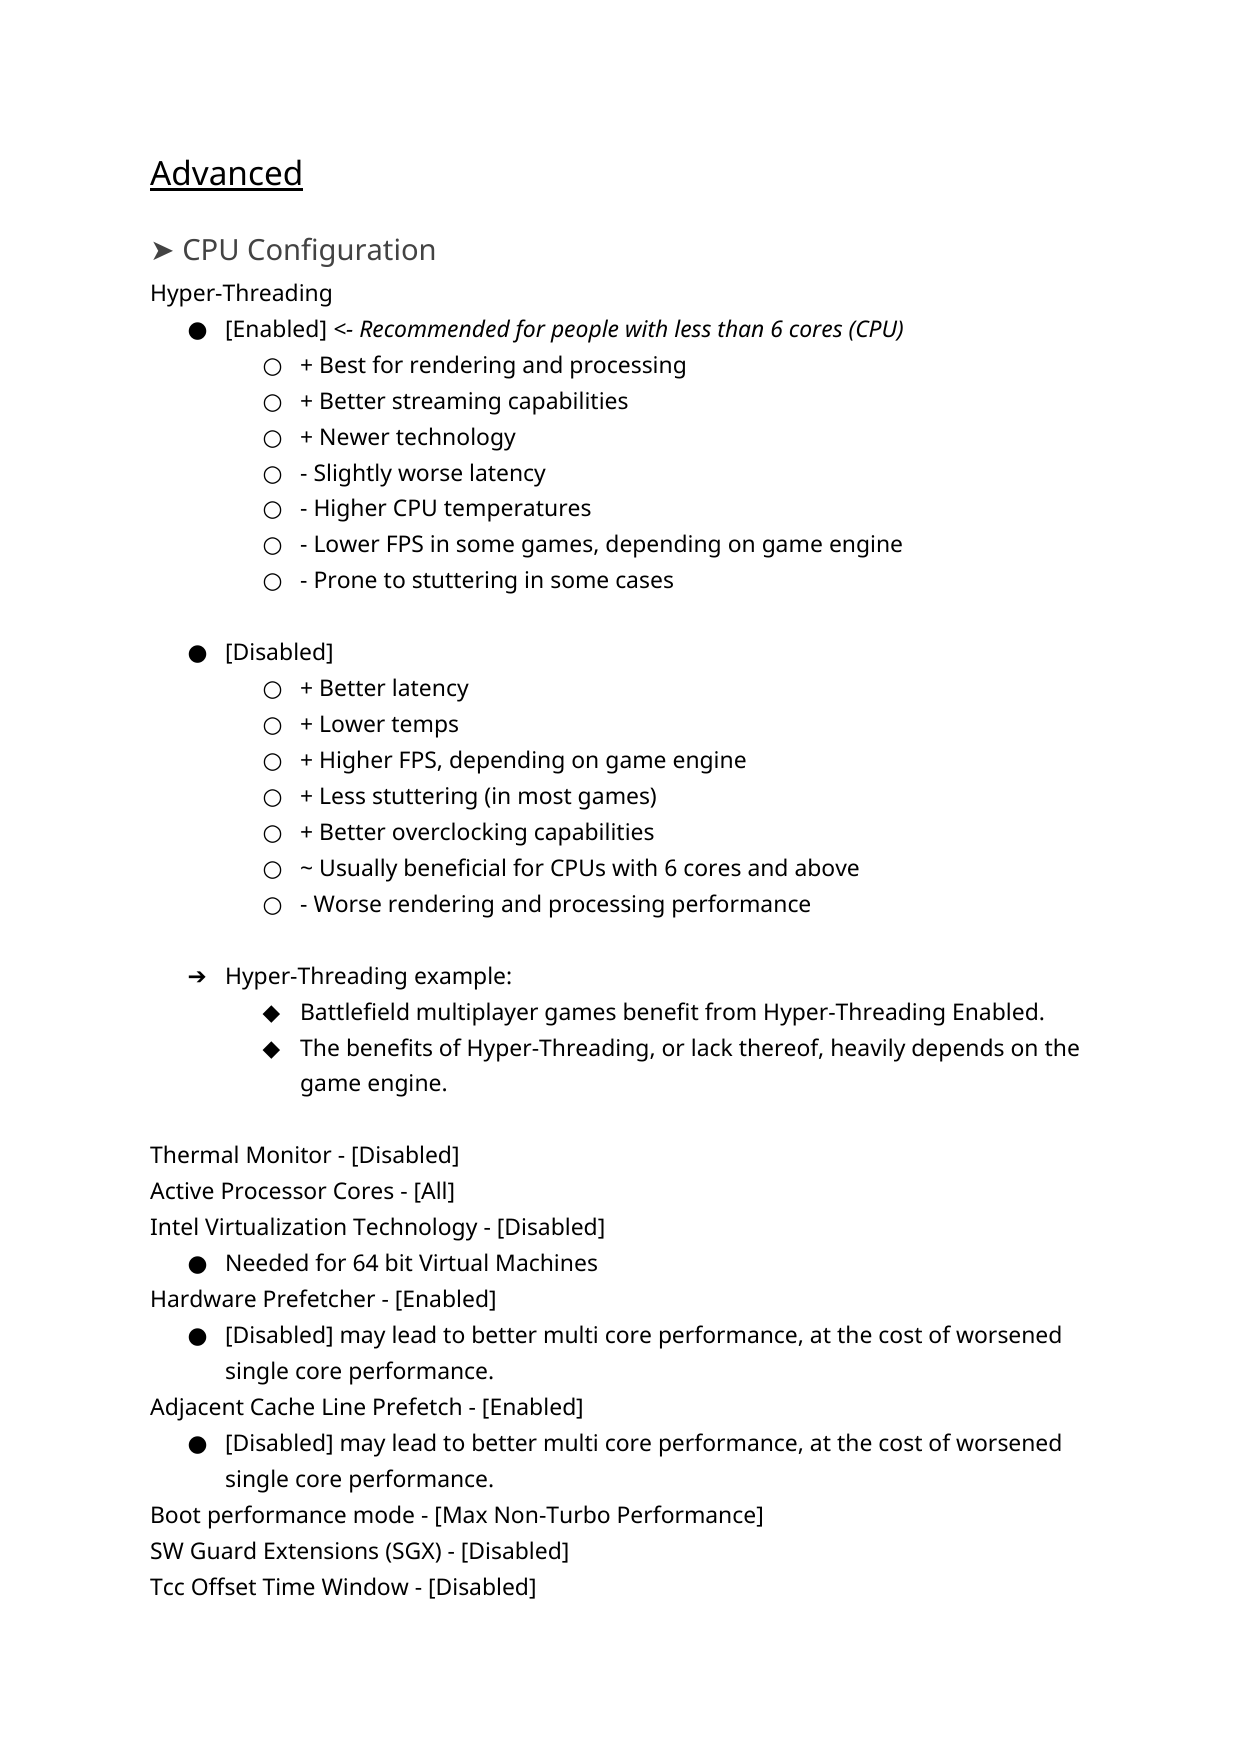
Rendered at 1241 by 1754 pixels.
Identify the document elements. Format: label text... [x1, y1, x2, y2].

list + Better latency [262, 672, 1090, 703]
list [Disabled] may lead to better multi core performance, at the cost of worsened single core performance. [187, 1427, 1090, 1494]
list - Lower FPS in some games, depending on game engine [262, 528, 1090, 559]
list [Disabled] [187, 636, 1090, 667]
list - Prone to stuttering in some cases [262, 564, 1090, 631]
list + Better streaming capabilities [262, 384, 1090, 416]
list Battlefield multiplayer games benefit from Hyper-Threading Enabled. [262, 996, 1090, 1027]
subtitle ➤ CPU Configuration [150, 229, 1090, 268]
list + Newer technology [262, 421, 1090, 452]
list + Higher FPS, depending on game engine [262, 744, 1090, 775]
text Active Processor Cores - [All] [150, 1175, 1090, 1206]
list + Better overclocking capabilities [262, 816, 1090, 847]
list - Higher CPU temperatures [262, 492, 1090, 524]
list Hyper-Threading example: [187, 959, 1090, 991]
list - Slightly worse latency [262, 456, 1090, 488]
text Adjacent Cache Line Prefetch - [Enabled] [150, 1391, 1090, 1422]
list ~ Usually beneficial for CPUs with 6 cores and above [262, 852, 1090, 883]
text Hardware Prefetcher - [Enabled] [150, 1283, 1090, 1314]
list The benefits of Hyper-Threading, or lack thereof, heavily depends on the game engine. [262, 1031, 1090, 1099]
text Tcc Offset Time Window - [Disabled] [150, 1571, 1090, 1602]
list [Disabled] may lead to better multi core performance, at the cost of worsened single core performance. [187, 1319, 1090, 1386]
list - Worse rendering and processing performance [262, 888, 1090, 955]
subtitle Advanced [150, 150, 1090, 195]
text SW Guard Extensions (SGX) - [Disabled] [150, 1534, 1090, 1566]
list [Enabled] <- Recommended for people with less than 6 cores (CPU) [187, 313, 1090, 344]
text Thermal Monitor - [Disabled] [150, 1139, 1090, 1171]
list + Best for rendering and processing [262, 349, 1090, 380]
text Hyper-Threading [150, 277, 1090, 308]
list Needed for 64 bit Virtual Machines [187, 1247, 1090, 1278]
list + Less stuttering (in most games) [262, 780, 1090, 811]
text Boot performance mode - [Max Non-Turbo Performance] [150, 1499, 1090, 1530]
list + Lower temps [262, 708, 1090, 739]
text Intel Virtualization Technology - [Disabled] [150, 1211, 1090, 1242]
